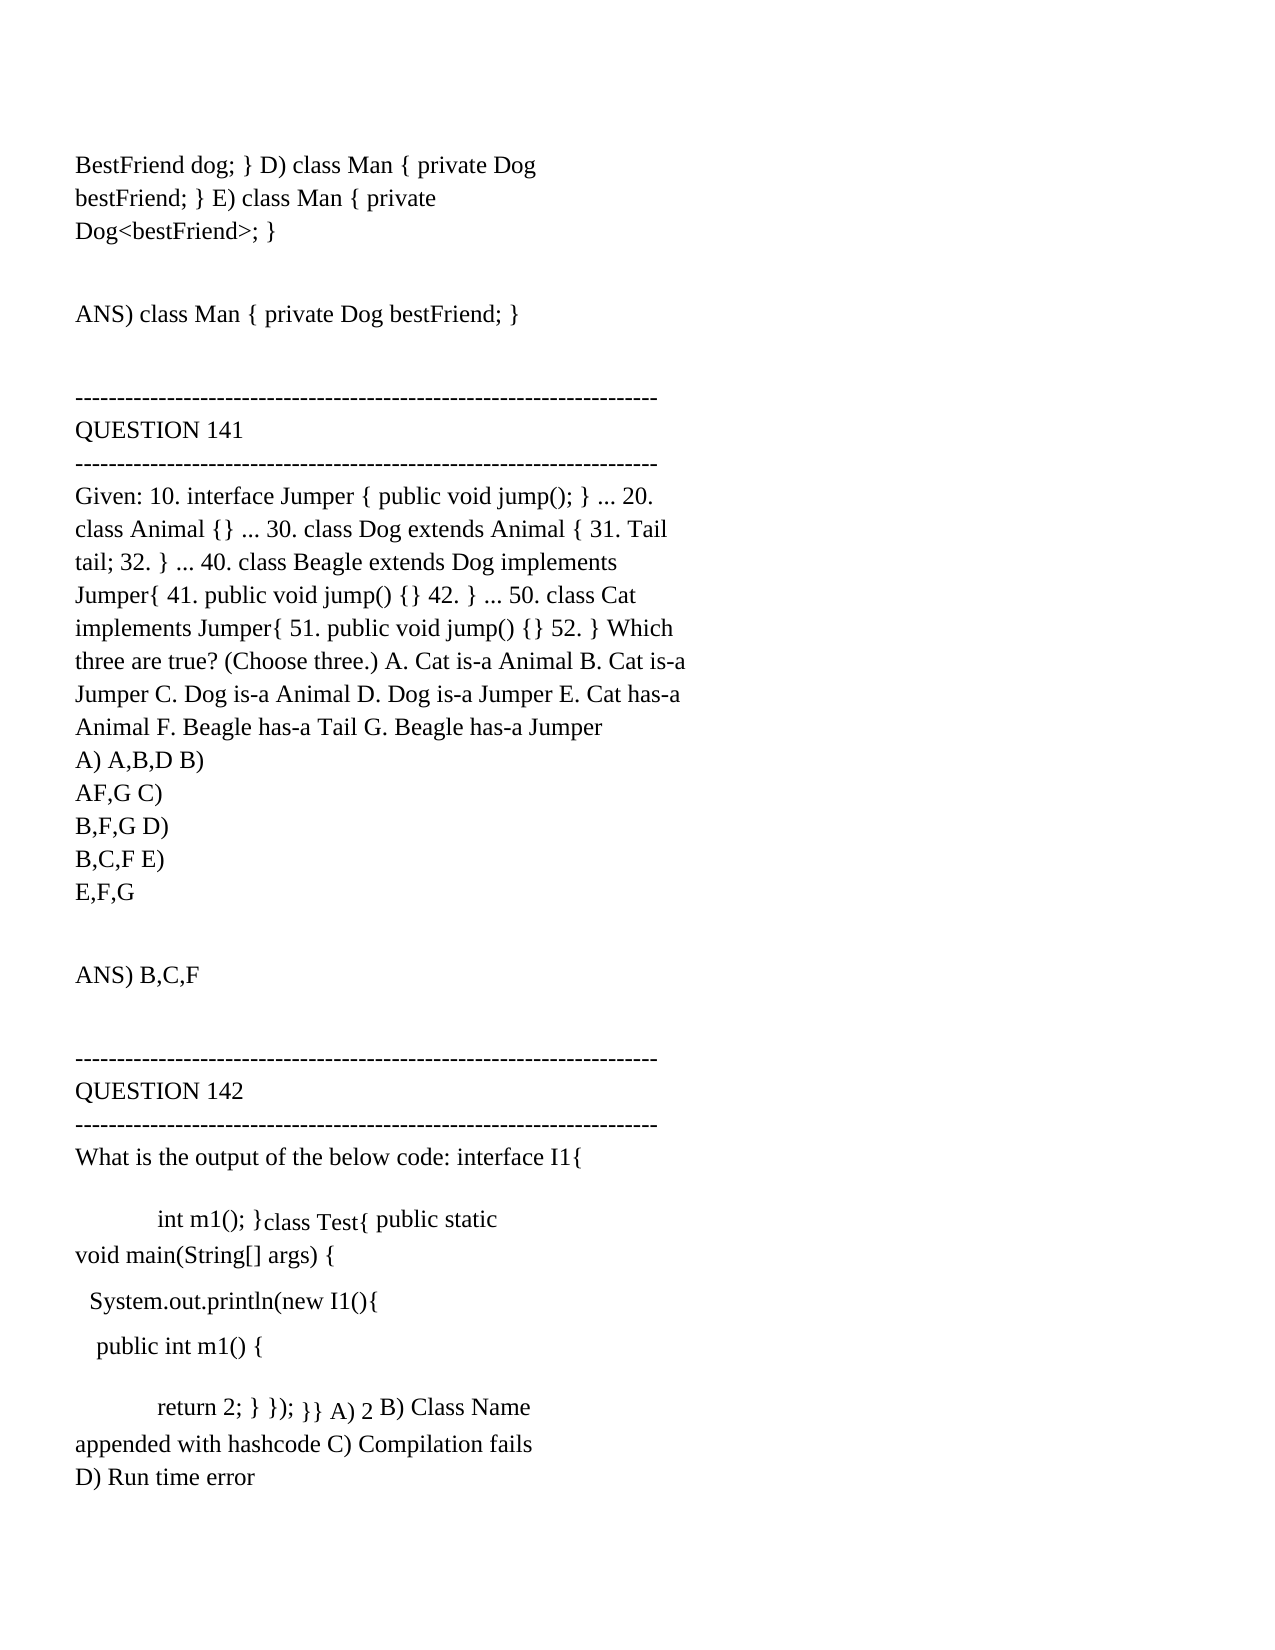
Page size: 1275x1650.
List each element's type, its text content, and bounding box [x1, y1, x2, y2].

text A) A,B,D B) AF,G C) B,F,G D) B,C,F E) E,F,G [75, 745, 209, 906]
text System.out.println(new I1(){ [89, 1286, 432, 1314]
text BestFriend dog; } D) class Man { private Dog bestFriend; } E) class Man { private Dog<bestFriend>; } [75, 150, 575, 245]
text ANS) B,C,F [75, 960, 242, 989]
text ---------------------------------------------------------------------- QUESTION 141 ---------------------------------------------------------------------- Given: 10. interface Jumper { public void jump(); } ... 20. class Animal {} ... 30. class Dog extends Animal { 31. Tail tail; 32. } ... 40. class Beagle extends Dog implements Jumper{ 41. public void jump() {} 42. } ... 50. class Cat implements Jumper{ 51. public void jump() {} 52. } Which three are true? (Choose three.) A. Cat is-a Animal B. Cat is-a Jumper C. Dog is-a Animal D. Dog is-a Jumper E. Cat has-a Animal F. Beagle has-a Tail G. Beagle has-a Jumper [75, 382, 693, 741]
text public int m1() { [96, 1331, 304, 1360]
text ANS) class Man { private Dog bestFriend; } [75, 299, 587, 328]
text return 2; } }); }} A) 2 B) Class Name appended with hashcode C) Compilation fails D) Run time error [75, 1377, 563, 1491]
text ---------------------------------------------------------------------- QUESTION 142 ---------------------------------------------------------------------- What is the output of the below code: interface I1{ [75, 1043, 693, 1171]
text int m1(); }class Test{ public static void main(String[] args) { [75, 1188, 529, 1269]
